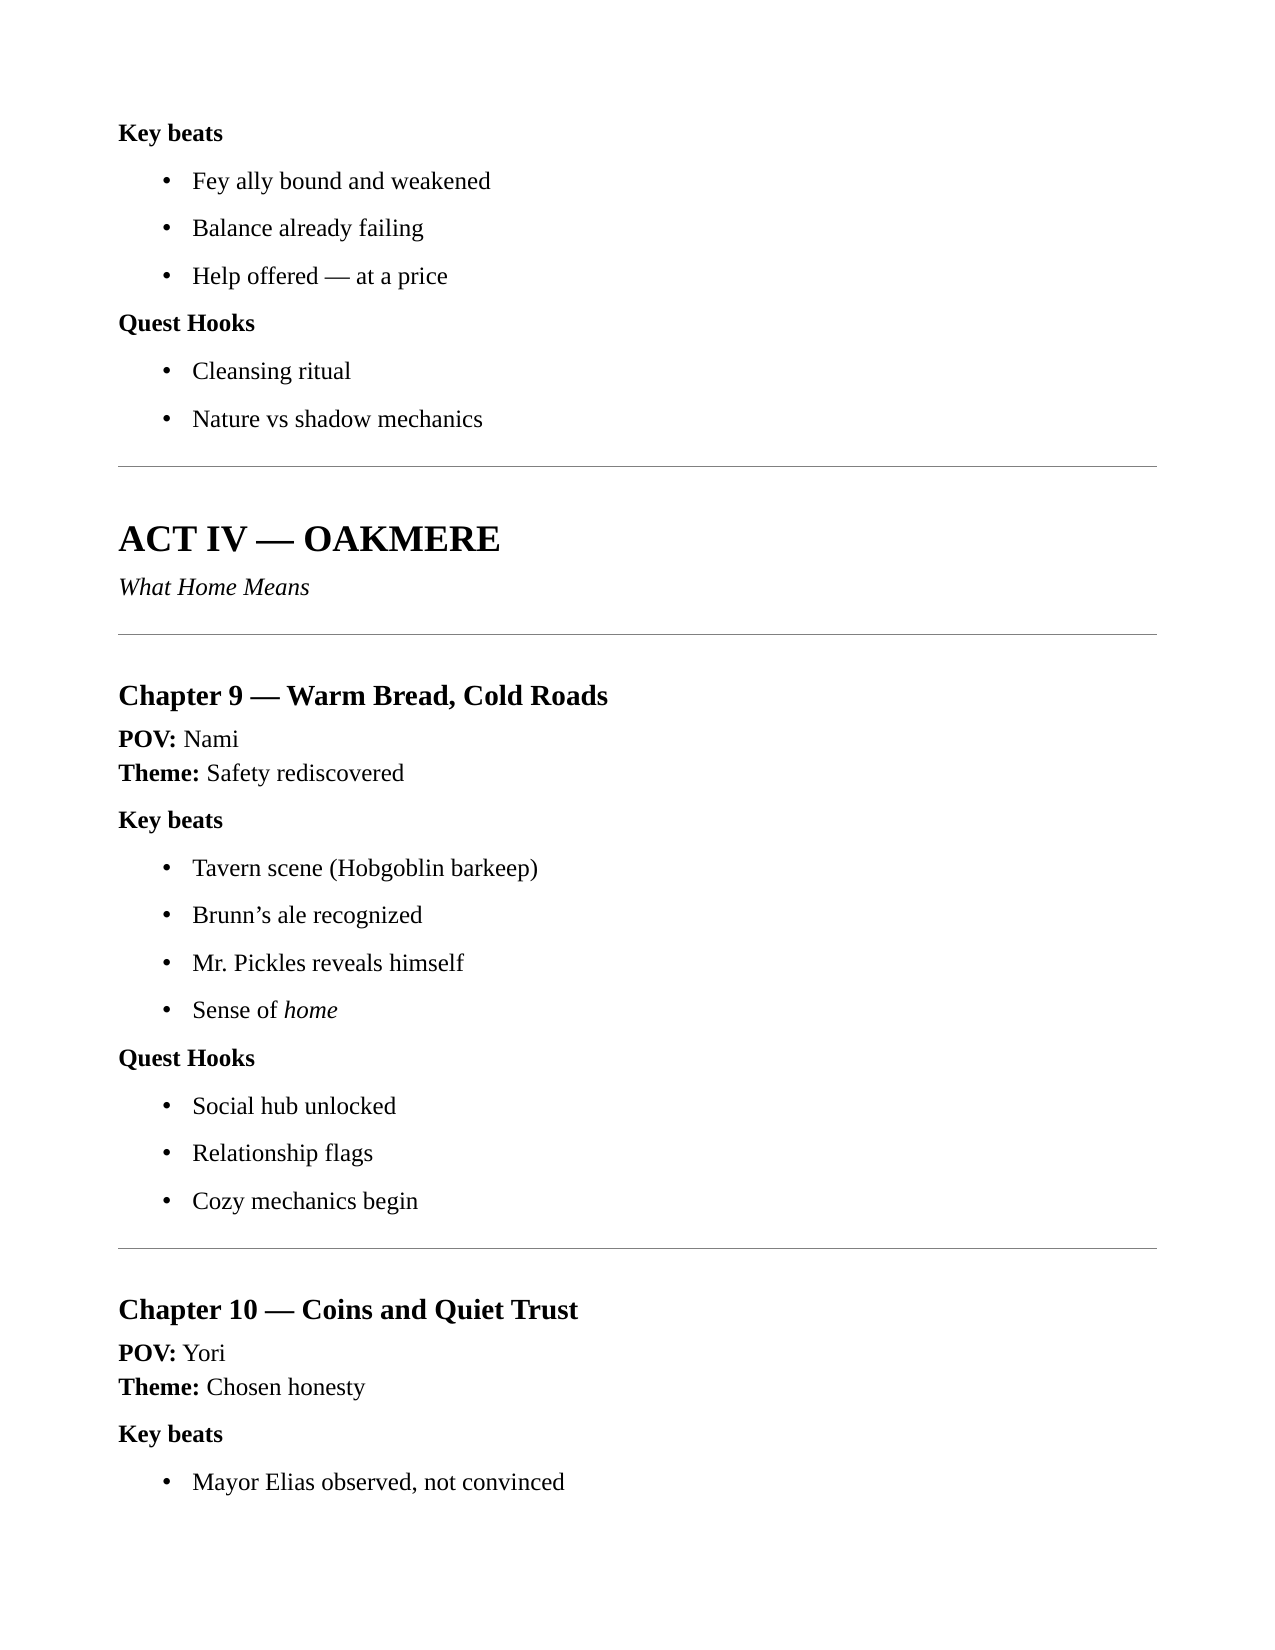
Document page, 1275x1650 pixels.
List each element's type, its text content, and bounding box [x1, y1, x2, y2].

list Mayor Elias observed, not convinced [162, 1467, 1157, 1496]
list Tavern scene (Hobgoblin barkeep) [162, 853, 1157, 882]
list Help offered — at a price [162, 261, 1157, 290]
list Relationship flags [162, 1138, 1157, 1167]
list Brunn’s ale recognized [162, 900, 1157, 929]
text What Home Means [118, 572, 1157, 601]
text POV: Nami Theme: Safety rediscovered [118, 724, 1157, 786]
text Quest Hooks [118, 308, 1157, 337]
list Cleansing ritual [162, 356, 1157, 385]
subtitle Chapter 10 — Coins and Quiet Trust [118, 1292, 1157, 1326]
text Key beats [118, 1419, 1157, 1448]
list Fey ally bound and weakened [162, 166, 1157, 194]
text Key beats [118, 805, 1157, 834]
list Sense of home [162, 996, 1157, 1024]
list Nature vs shadow mechanics [162, 404, 1157, 432]
subtitle ACT IV — OAKMERE [118, 516, 1157, 559]
list Balance already failing [162, 213, 1157, 242]
list Social hub unlocked [162, 1091, 1157, 1119]
subtitle Chapter 9 — Warm Bread, Cold Roads [118, 678, 1157, 712]
text POV: Yori Theme: Chosen honesty [118, 1338, 1157, 1400]
text Key beats [118, 118, 1157, 147]
text Quest Hooks [118, 1043, 1157, 1072]
list Mr. Pickles reveals himself [162, 948, 1157, 977]
list Cozy mechanics begin [162, 1186, 1157, 1215]
